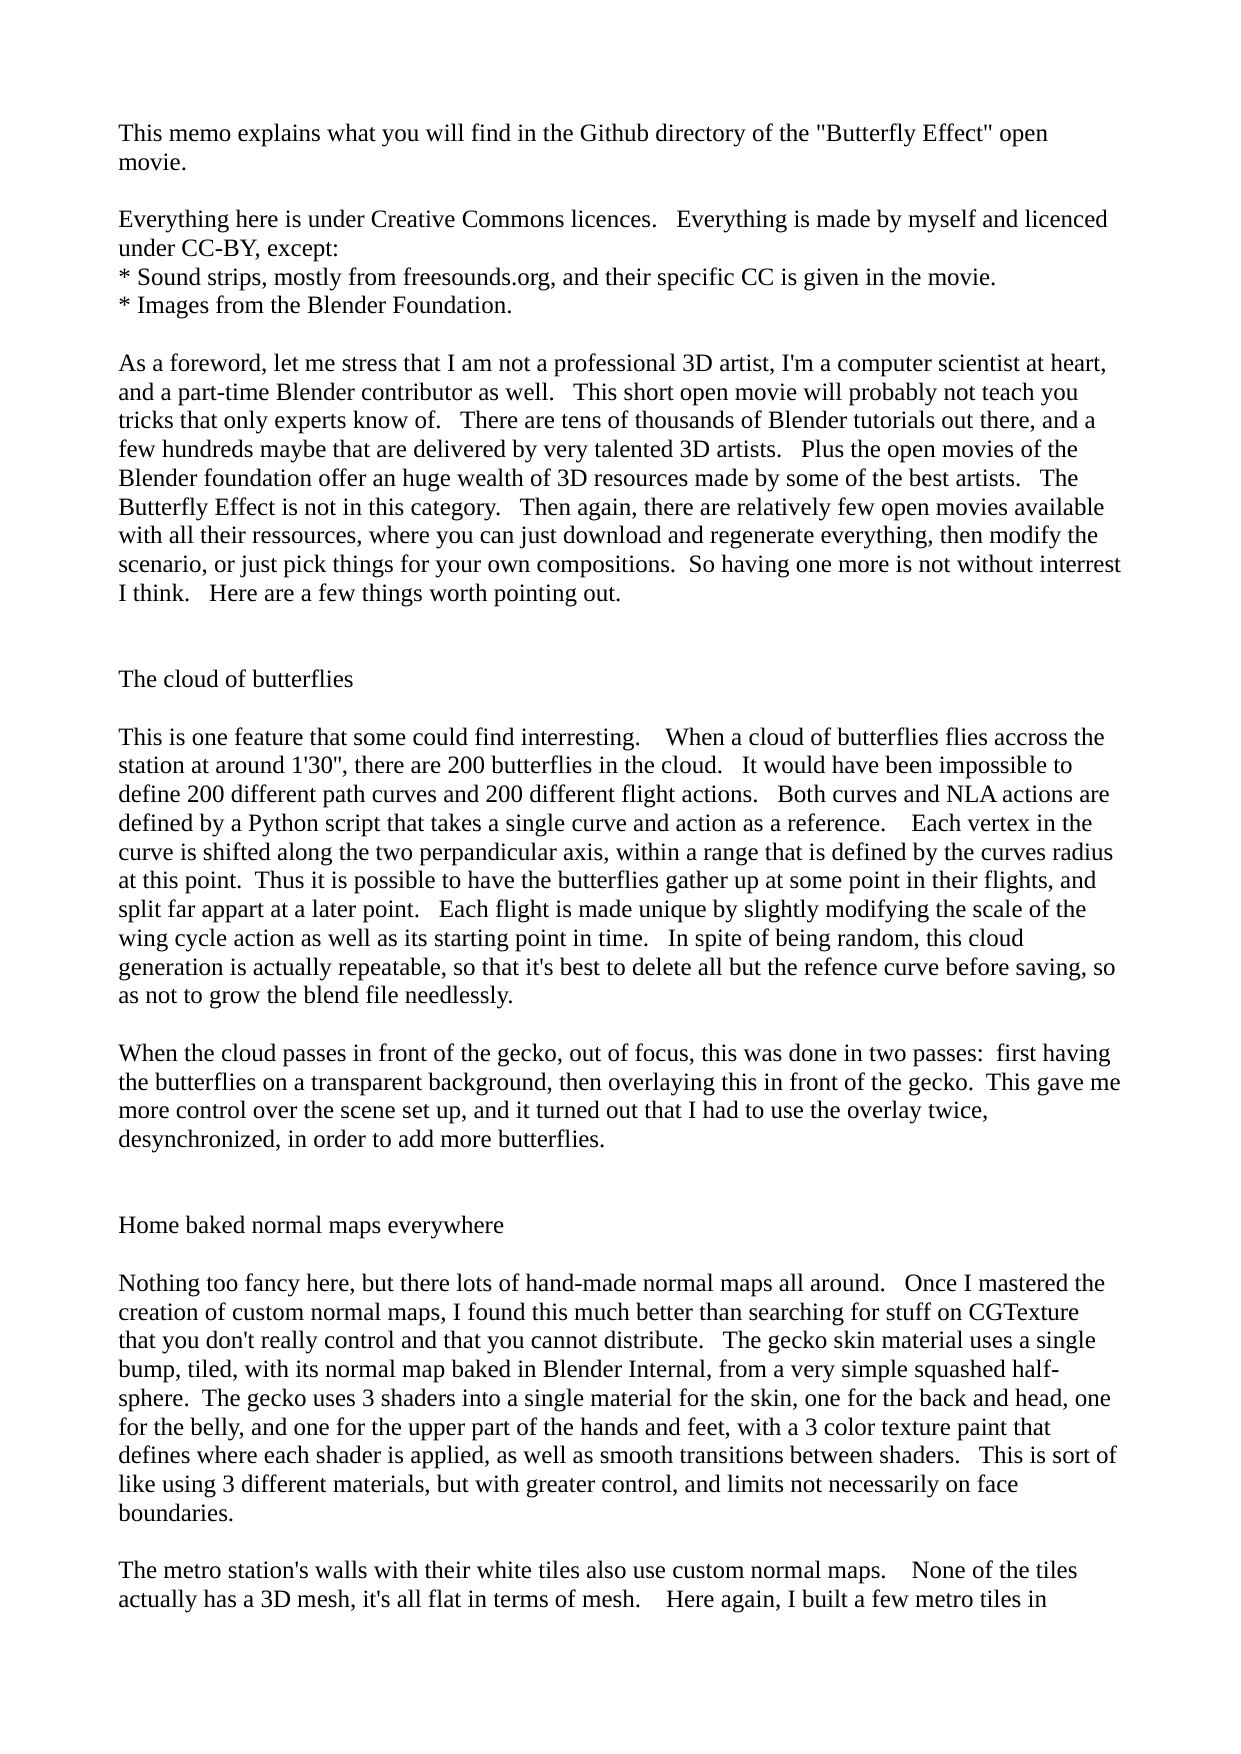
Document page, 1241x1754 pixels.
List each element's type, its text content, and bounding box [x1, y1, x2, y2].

text This memo explains what you will find in the Github directory of the "Butterfly Effect" open movie. [118, 118, 1122, 176]
text Everything here is under Creative Commons licences. Everything is made by myself and licenced under CC-BY, except: [118, 204, 1122, 262]
text As a foreword, let me stress that I am not a professional 3D artist, I'm a computer scientist at heart, and a part-time Blender contributor as well. This short open movie will probably not teach you tricks that only experts know of. There are tens of thousands of Blender tutorials out there, and a few hundreds maybe that are delivered by very talented 3D artists. Plus the open movies of the Blender foundation offer an huge wealth of 3D resources made by some of the best artists. The Butterfly Effect is not in this category. Then again, there are relatively few open movies available with all their ressources, where you can just download and regenerate everything, then modify the scenario, or just pick things for your own compositions. So having one more is not without interrest I think. Here are a few things worth pointing out. [118, 348, 1122, 607]
text Home baked normal maps everywhere [118, 1211, 1122, 1239]
text Nothing too fancy here, but there lots of hand-made normal maps all around. Once I mastered the creation of custom normal maps, I found this much better than searching for stuff on CGTexture that you don't really control and that you cannot distribute. The gecko skin material uses a single bump, tiled, with its normal map baked in Blender Internal, from a very simple squashed half-sphere. The gecko uses 3 shaders into a single material for the skin, one for the back and head, one for the belly, and one for the upper part of the hands and feet, with a 3 color texture paint that defines where each shader is applied, as well as smooth transitions between shaders. This is sort of like using 3 different materials, but with greater control, and limits not necessarily on face boundaries. [118, 1268, 1122, 1527]
text This is one feature that some could find interresting. When a cloud of butterflies flies accross the station at around 1'30'', there are 200 butterflies in the cloud. It would have been impossible to define 200 different path curves and 200 different flight actions. Both curves and NLA actions are defined by a Python script that takes a single curve and action as a reference. Each vertex in the curve is shifted along the two perpandicular axis, within a range that is defined by the curves radius at this point. Thus it is possible to have the butterflies gather up at some point in their flights, and split far appart at a later point. Each flight is made unique by slightly modifying the scale of the wing cycle action as well as its starting point in time. In spite of being random, this cloud generation is actually repeatable, so that it's best to delete all but the refence curve before saving, so as not to grow the blend file needlessly. [118, 722, 1122, 1009]
text * Images from the Blender Foundation. [118, 291, 1122, 319]
text * Sound strips, mostly from freesounds.org, and their specific CC is given in the movie. [118, 262, 1122, 291]
text When the cloud passes in front of the gecko, out of focus, this was done in two passes: first having the butterflies on a transparent background, then overlaying this in front of the gecko. This gave me more control over the scene set up, and it turned out that I had to use the overlay twice, desynchronized, in order to add more butterflies. [118, 1038, 1122, 1153]
text The metro station's walls with their white tiles also use custom normal maps. None of the tiles actually has a 3D mesh, it's all flat in terms of mesh. Here again, I built a few metro tiles in [118, 1556, 1122, 1613]
text The cloud of butterflies [118, 664, 1122, 693]
